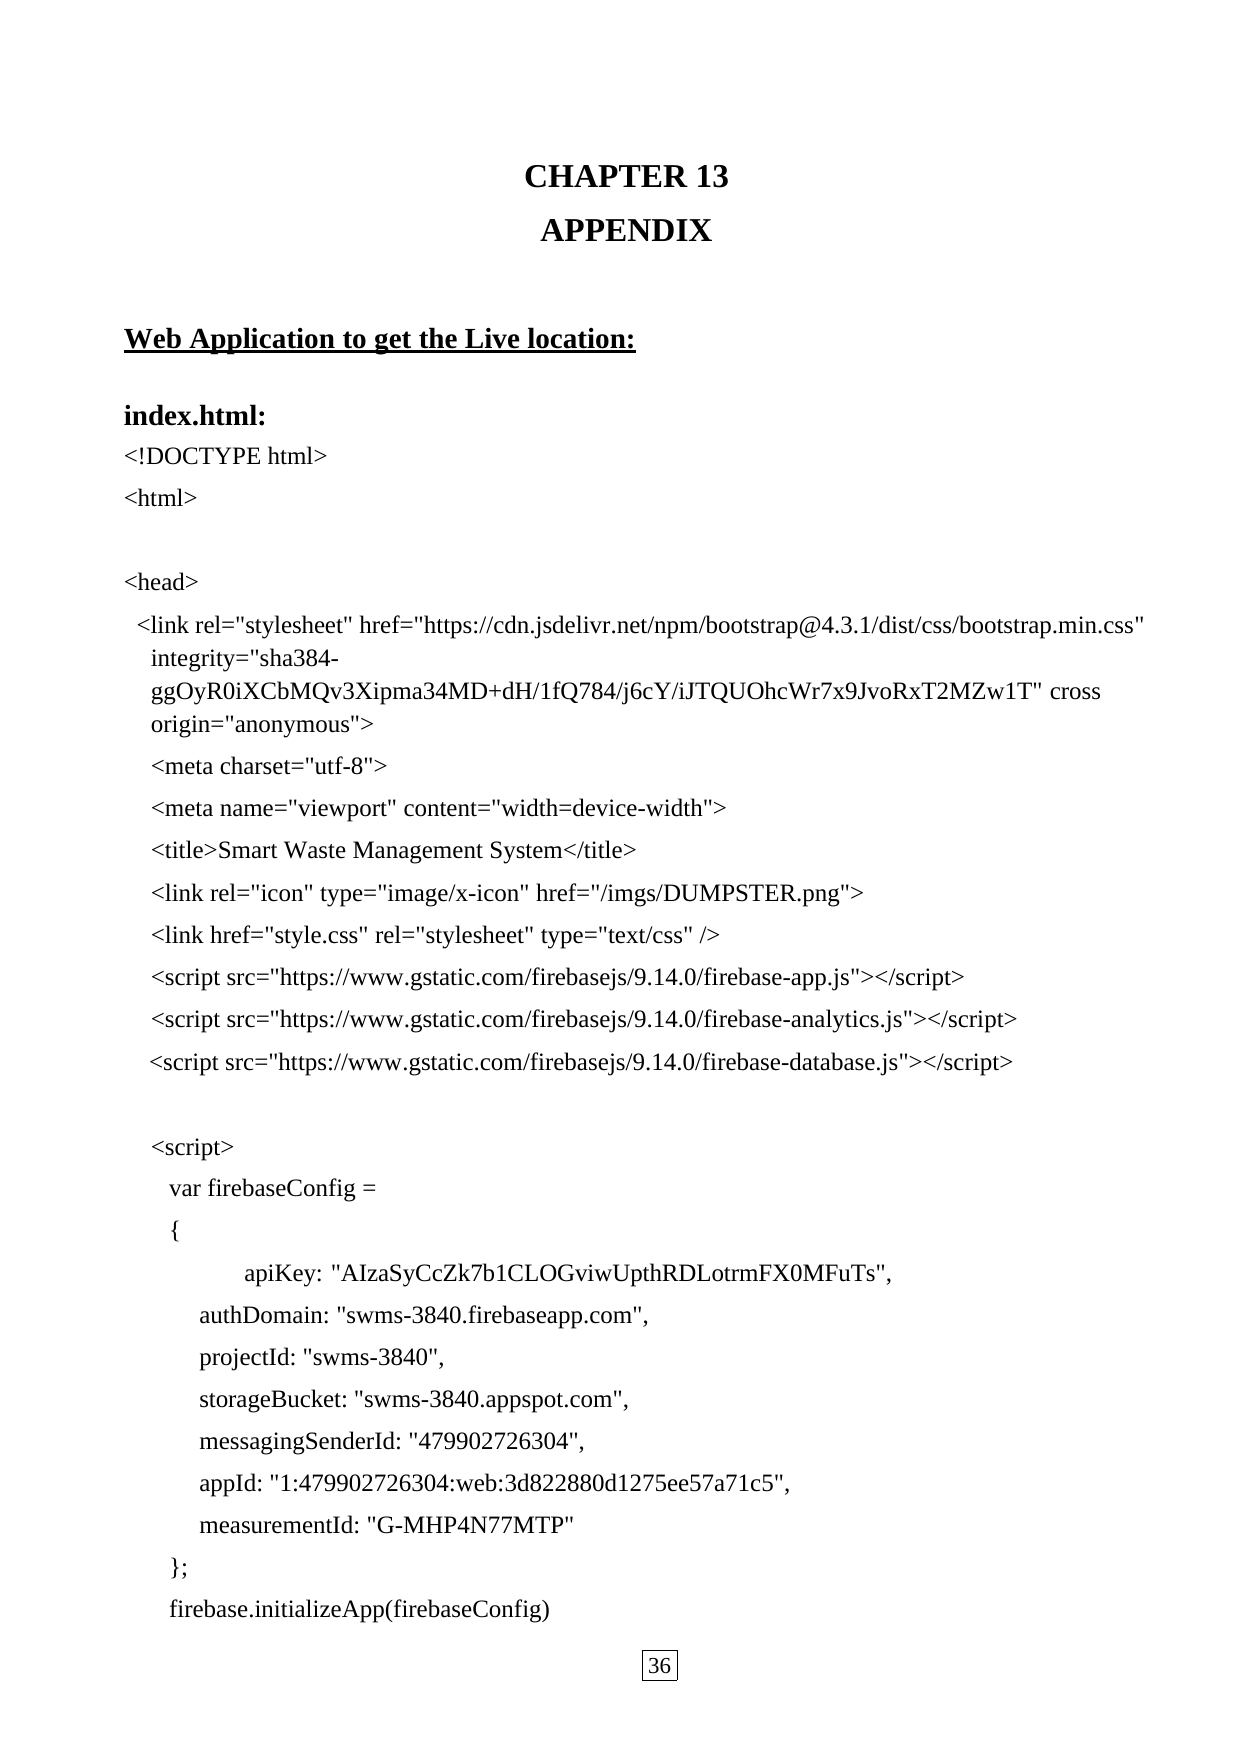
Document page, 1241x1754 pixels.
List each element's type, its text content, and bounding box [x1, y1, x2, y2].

text { [169, 1216, 1213, 1244]
text <head> [123, 567, 1213, 596]
text <script src="https://www.gstatic.com/firebasejs/9.14.0/firebase-database.js"></script> [149, 1047, 1213, 1076]
text <html> [123, 483, 1213, 512]
text <script> [151, 1132, 1213, 1160]
text <script src="https://www.gstatic.com/firebasejs/9.14.0/firebase-analytics.js"></script> [151, 1004, 1213, 1033]
text }; [169, 1552, 1213, 1581]
text <title>Smart Waste Management System</title> [151, 835, 1213, 864]
text var firebaseConfig = [169, 1173, 1213, 1202]
text firebase.initializeApp(firebaseConfig) [169, 1594, 1213, 1623]
text storageBucket: "swms-3840.appspot.com", messagingSenderId: "479902726304", [199, 1384, 631, 1455]
subtitle CHAPTER 13 APPENDIX [516, 156, 736, 249]
text index.html: [123, 398, 1213, 432]
text apiKey: "AIzaSyCcZk7b1CLOGviwUpthRDLotrmFX0MFuTs", authDomain: "swms-3840.firebaseapp.com", [199, 1258, 1003, 1328]
text <script src="https://www.gstatic.com/firebasejs/9.14.0/firebase-app.js"></script> [151, 962, 1213, 991]
text <link rel="stylesheet" href="https://cdn.jsdelivr.net/npm/bootstrap@4.3.1/dist/css/bootstrap.min.css" integrity="sha384- ggOyR0iXCbMQv3Xipma34MD+dH/1fQ784/j6cY/iJTQUOhcWr7x9JvoRxT2MZw1T" cross origin="anonymous"> [136, 610, 1145, 738]
text <meta charset="utf-8"> [151, 751, 1213, 779]
text projectId: "swms-3840", [199, 1342, 1213, 1371]
text measurementId: "G-MHP4N77MTP" [199, 1510, 1213, 1539]
text <!DOCTYPE html> [123, 441, 1213, 469]
text <link rel="icon" type="image/x-icon" href="/imgs/DUMPSTER.png"> [151, 878, 1213, 907]
text appId: "1:479902726304:web:3d822880d1275ee57a71c5", [199, 1468, 1213, 1497]
text <meta name="viewport" content="width=device-width"> [151, 793, 1213, 822]
text <link href="style.css" rel="stylesheet" type="text/css" /> [151, 920, 1213, 949]
text Web Application to get the Live location: [123, 321, 1213, 354]
